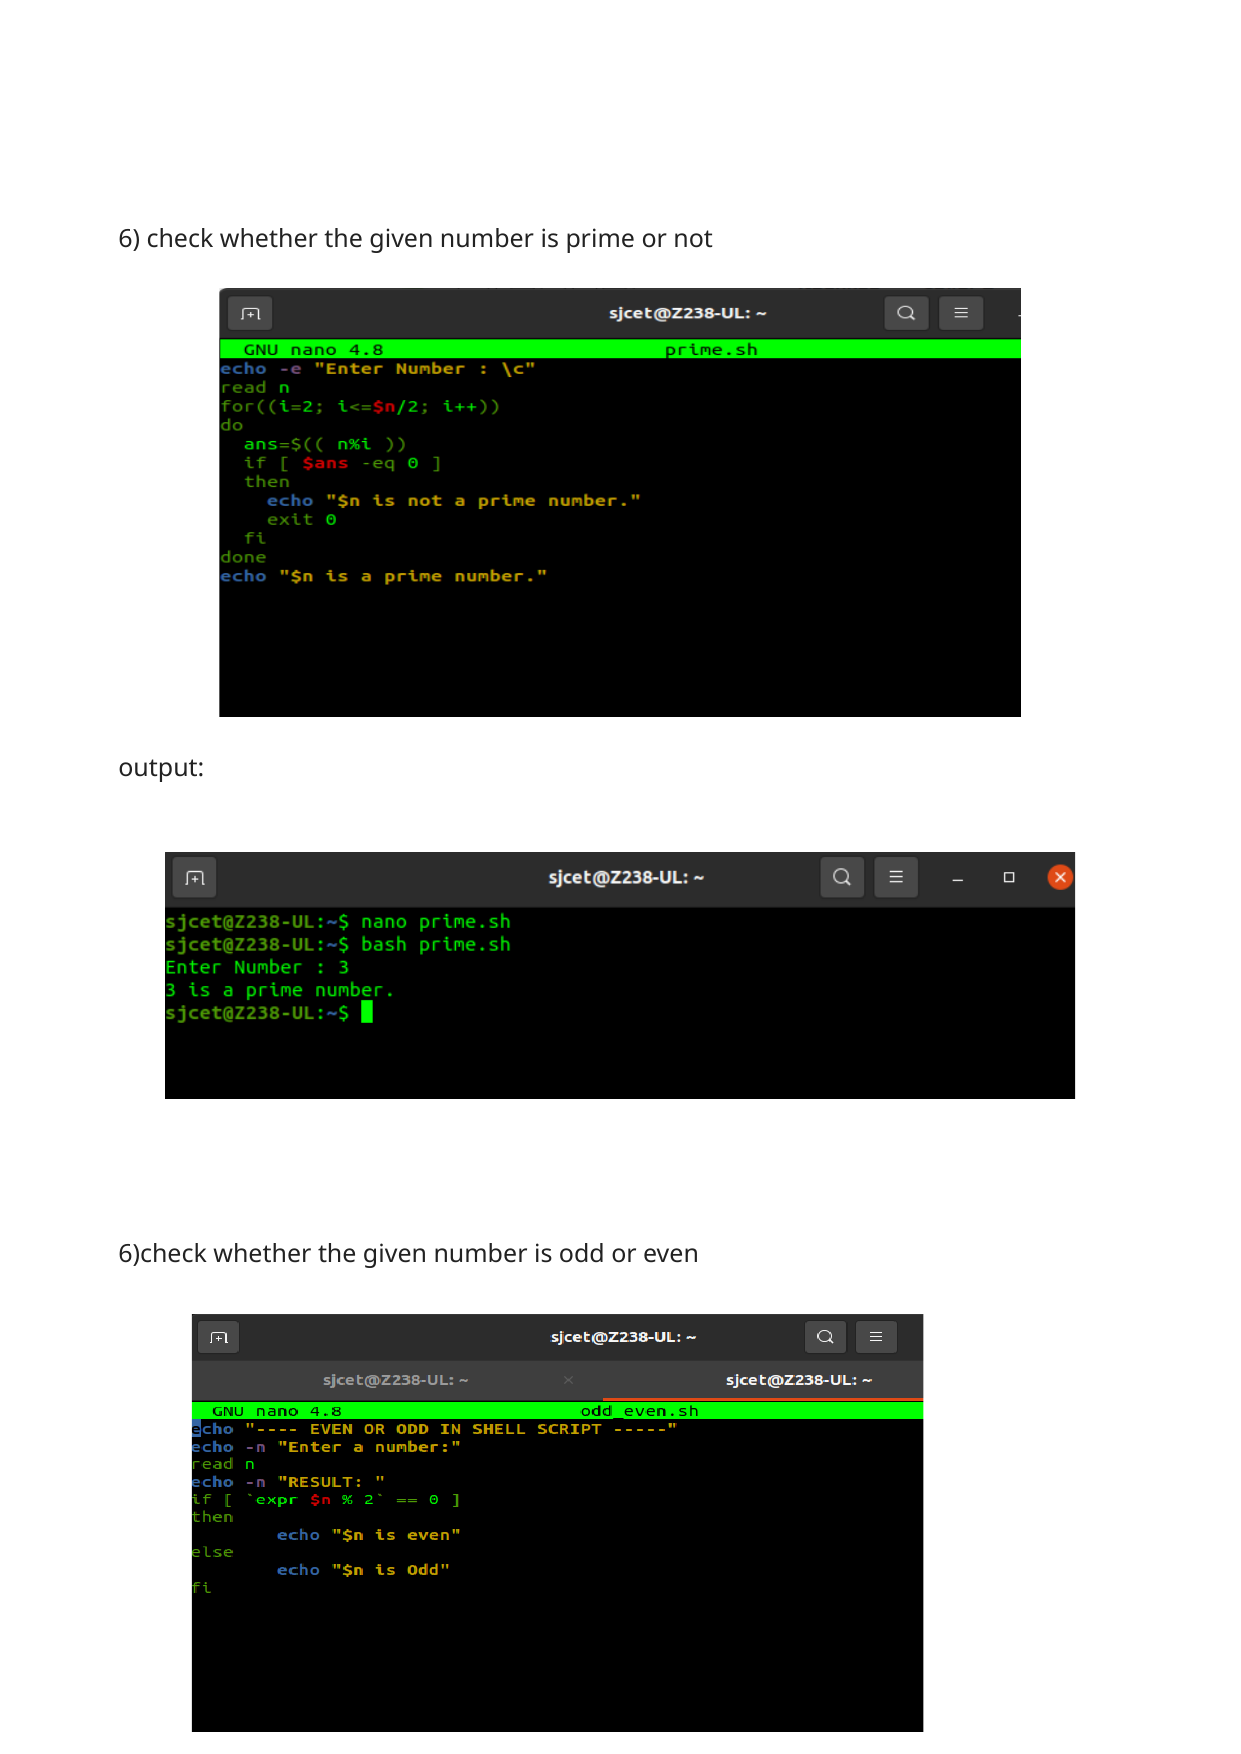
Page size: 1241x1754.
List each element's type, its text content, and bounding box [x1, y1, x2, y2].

text output: [118, 750, 1122, 784]
text 6)check whether the given number is odd or even [118, 1235, 1122, 1269]
text 6) check whether the given number is prime or not [118, 220, 1122, 254]
picture [219, 288, 1021, 717]
picture [191, 1314, 924, 1732]
picture [165, 852, 1076, 1099]
